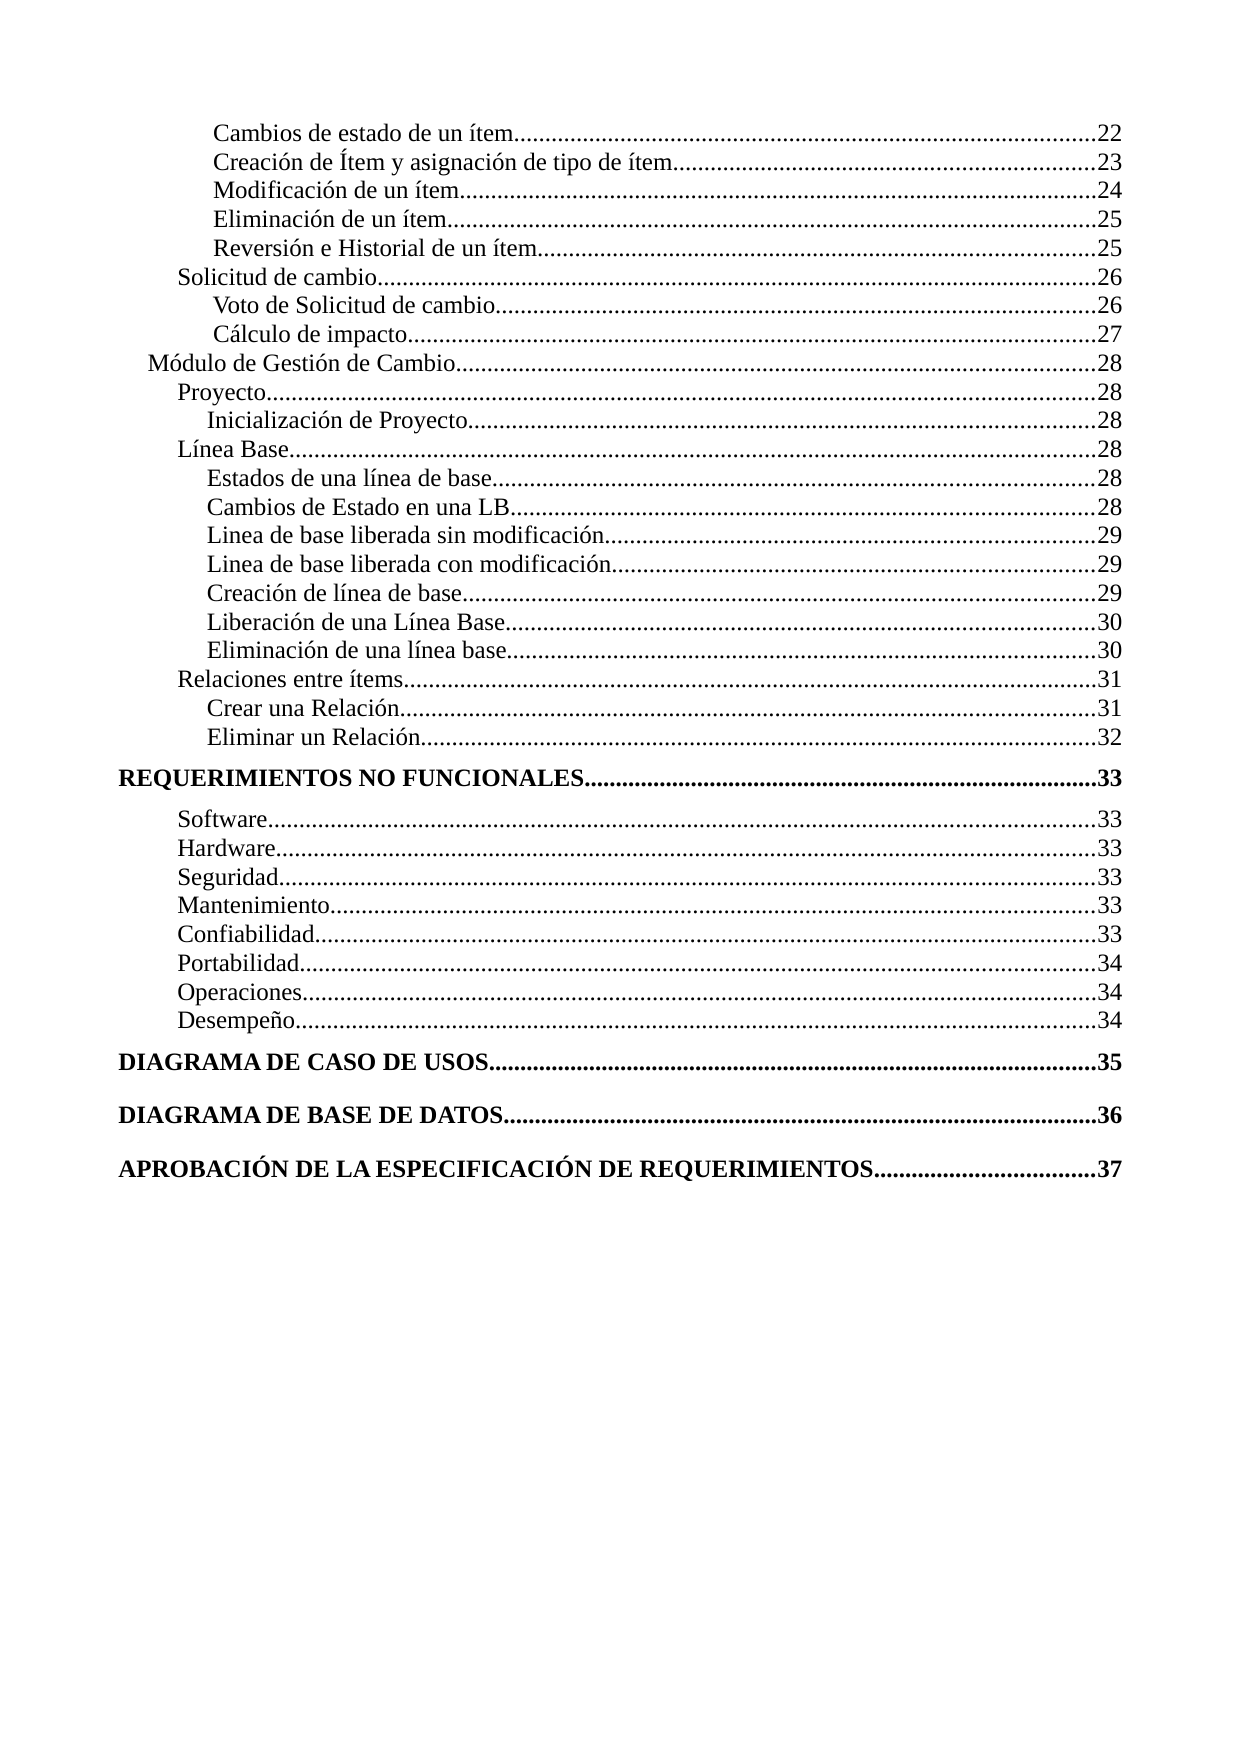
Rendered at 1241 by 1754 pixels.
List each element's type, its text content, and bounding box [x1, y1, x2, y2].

text REQUERIMIENTOS NO FUNCIONALES 33 [118, 763, 1122, 792]
text Aprobación de la Especificación de Requerimientos 37 [118, 1154, 1122, 1183]
text Cambios de estado de un ítem 22 [207, 118, 1122, 147]
text Desempeño 34 [177, 1006, 1122, 1034]
text Crear una Relación 31 [207, 693, 1122, 722]
text Reversión e Historial de un ítem 25 [207, 233, 1122, 262]
text Portabilidad 34 [177, 948, 1122, 977]
text Operaciones 34 [177, 977, 1122, 1006]
text Inicialización de Proyecto 28 [207, 406, 1122, 434]
text Modificación de un ítem 24 [207, 176, 1122, 204]
text Módulo de Gestión de Cambio 28 [147, 348, 1122, 377]
text Linea de base liberada con modificación 29 [207, 549, 1122, 578]
text Creación de Ítem y asignación de tipo de ítem 23 [207, 147, 1122, 176]
text Mantenimiento 33 [177, 891, 1122, 919]
text Cambios de Estado en una LB 28 [207, 492, 1122, 521]
text Eliminación de una línea base 30 [207, 636, 1122, 664]
text Hardware 33 [177, 833, 1122, 862]
text Eliminación de un ítem 25 [207, 204, 1122, 233]
text Solicitud de cambio 26 [177, 262, 1122, 291]
text Eliminar un Relación 32 [207, 722, 1122, 751]
text Relaciones entre ítems 31 [177, 664, 1122, 693]
text Seguridad 33 [177, 862, 1122, 891]
text Linea de base liberada sin modificación 29 [207, 521, 1122, 549]
text Estados de una línea de base 28 [207, 463, 1122, 492]
text Liberación de una Línea Base 30 [207, 607, 1122, 636]
text Creación de línea de base 29 [207, 578, 1122, 607]
text Voto de Solicitud de cambio 26 [207, 291, 1122, 319]
text DIAGRAMA DE CASO DE USOS 35 [118, 1047, 1122, 1076]
text Confiabilidad 33 [177, 919, 1122, 948]
text Software 33 [177, 804, 1122, 833]
text Proyecto 28 [177, 377, 1122, 406]
text Línea Base 28 [177, 434, 1122, 463]
text DIAGRAMA DE BASE DE DATOS 36 [118, 1101, 1122, 1129]
text Cálculo de impacto 27 [207, 319, 1122, 348]
